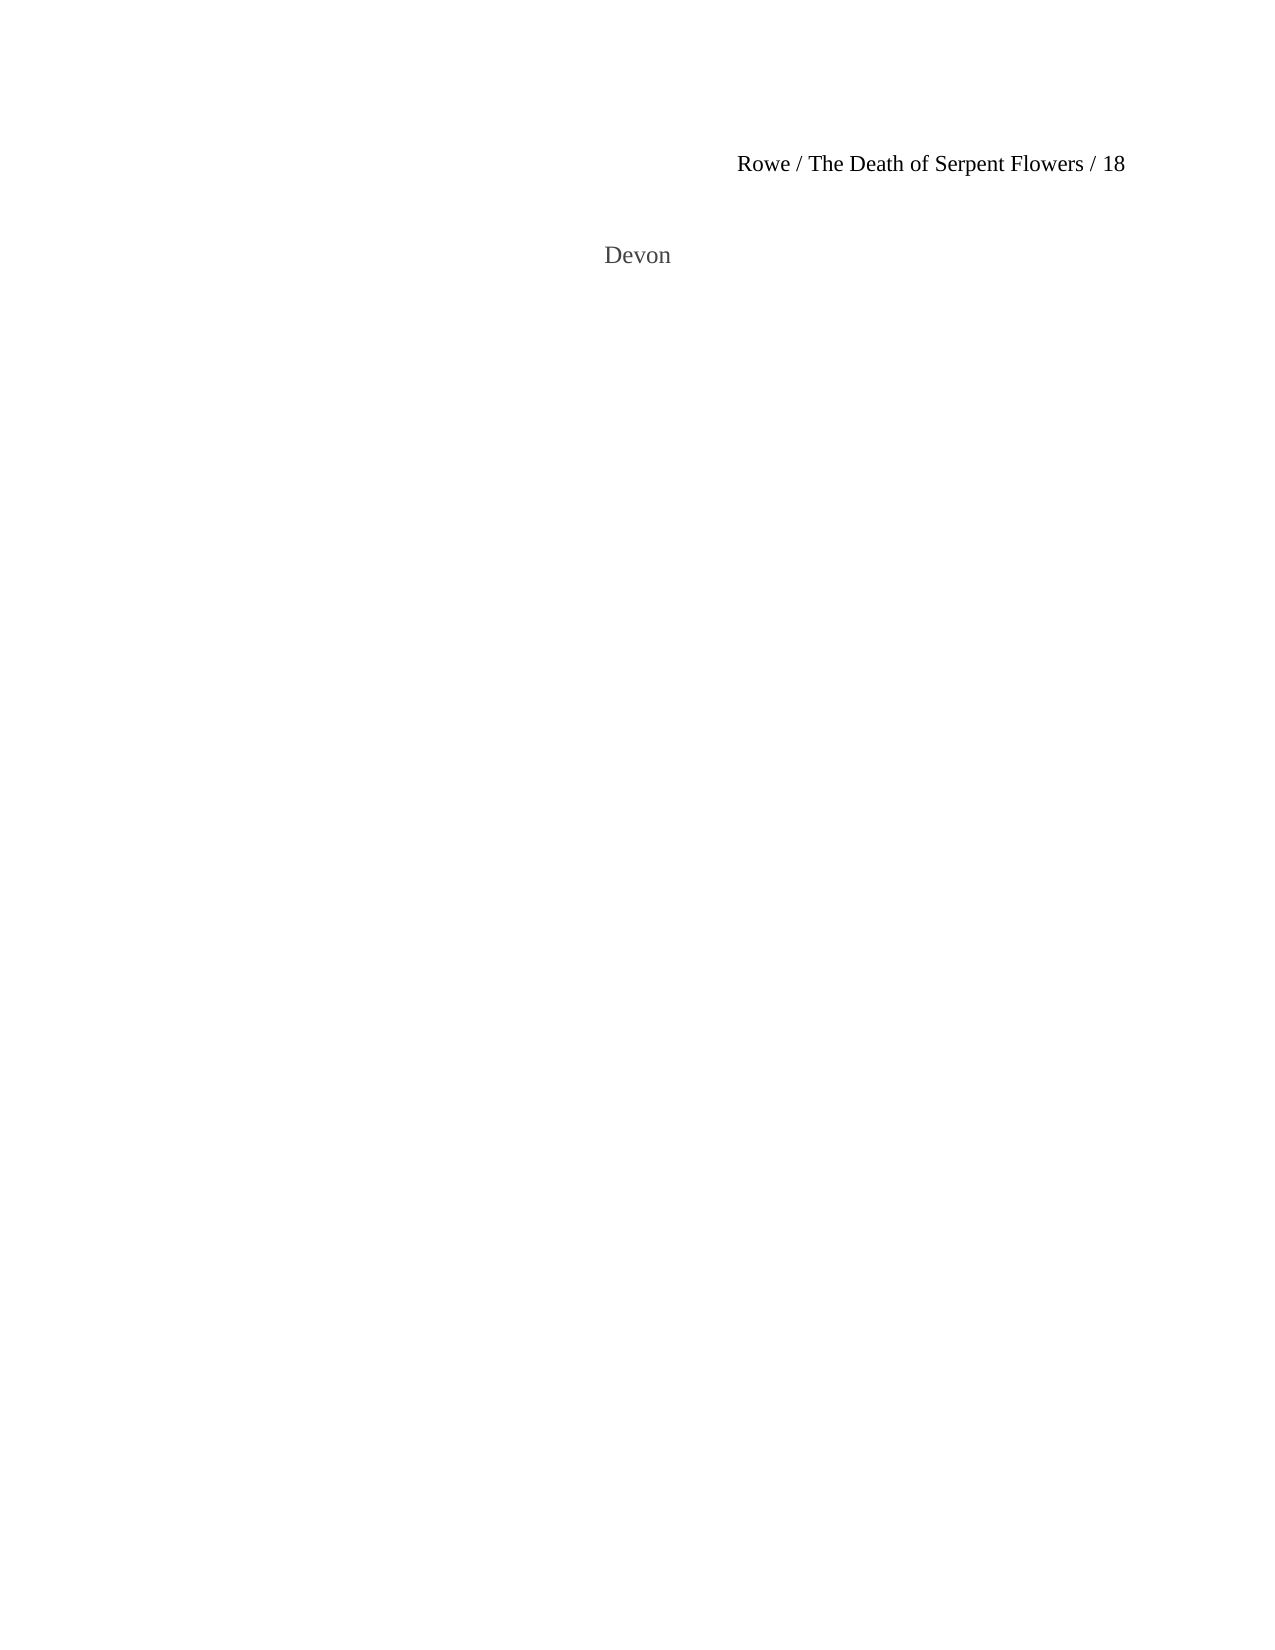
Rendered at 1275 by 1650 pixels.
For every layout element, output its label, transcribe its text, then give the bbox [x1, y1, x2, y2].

subtitle Devon [150, 240, 1125, 268]
